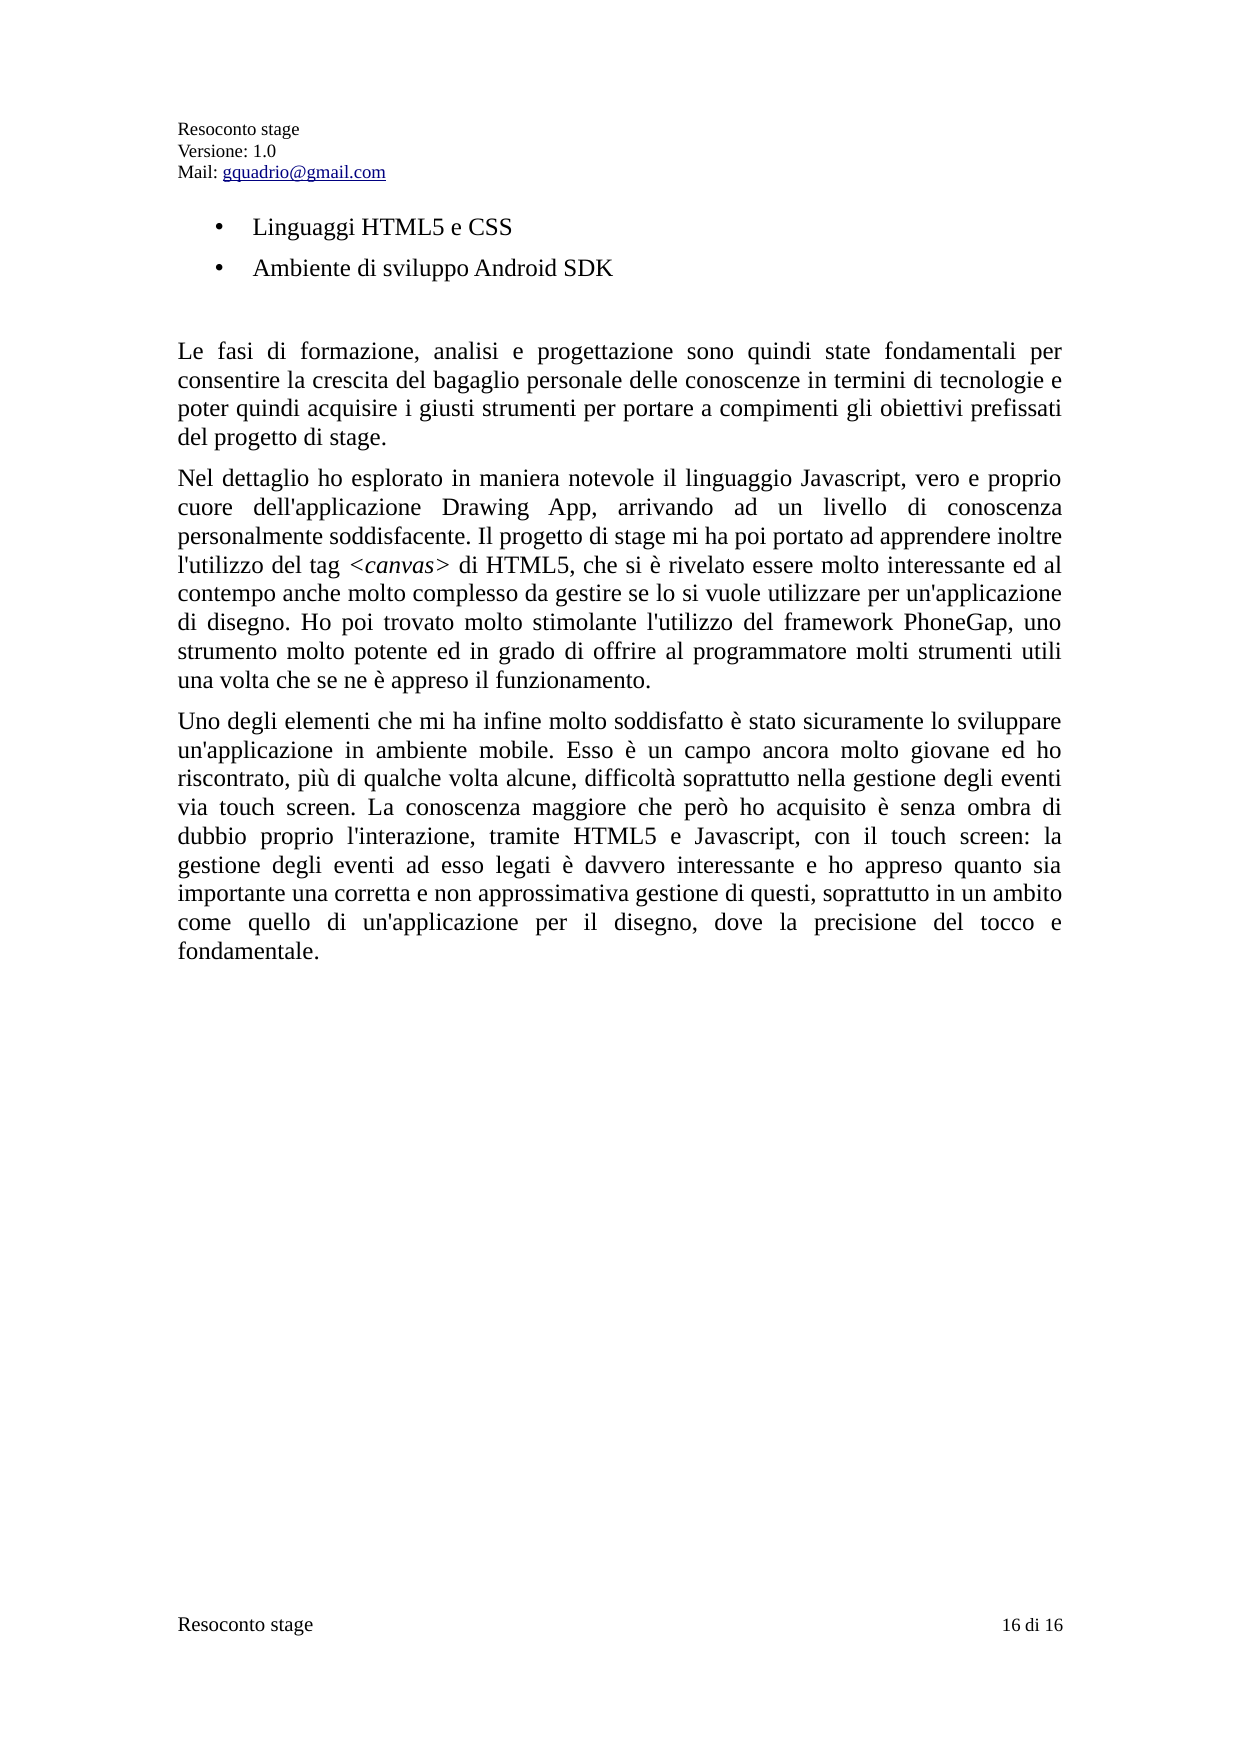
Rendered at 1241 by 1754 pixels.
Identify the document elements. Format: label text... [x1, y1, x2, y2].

list Linguaggi HTML5 e CSS [215, 212, 1063, 241]
text Uno degli elementi che mi ha infine molto soddisfatto è stato sicuramente lo sviluppare un'applicazione in ambiente mobile. Esso è un campo ancora molto giovane ed ho riscontrato, più di qualche volta alcune, difficoltà soprattutto nella gestione degli eventi via touch screen. La conoscenza maggiore che però ho acquisito è senza ombra di dubbio proprio l'interazione, tramite HTML5 e Javascript, con il touch screen: la gestione degli eventi ad esso legati è davvero interessante e ho appreso quanto sia importante una corretta e non approssimativa gestione di questi, soprattutto in un ambito come quello di un'applicazione per il disegno, dove la precisione del tocco e fondamentale. [177, 706, 1063, 965]
text Nel dettaglio ho esplorato in maniera notevole il linguaggio Javascript, vero e proprio cuore dell'applicazione Drawing App, arrivando ad un livello di conoscenza personalmente soddisfacente. Il progetto di stage mi ha poi portato ad apprendere inoltre l'utilizzo del tag <canvas> di HTML5, che si è rivelato essere molto interessante ed al contempo anche molto complesso da gestire se lo si vuole utilizzare per un'applicazione di disegno. Ho poi trovato molto stimolante l'utilizzo del framework PhoneGap, uno strumento molto potente ed in grado di offrire al programmatore molti strumenti utili una volta che se ne è appreso il funzionamento. [177, 463, 1063, 693]
text Le fasi di formazione, analisi e progettazione sono quindi state fondamentali per consentire la crescita del bagaglio personale delle conoscenze in termini di tecnologie e poter quindi acquisire i giusti strumenti per portare a compimenti gli obiettivi prefissati del progetto di stage. [177, 336, 1063, 451]
list Ambiente di sviluppo Android SDK [215, 253, 1063, 282]
